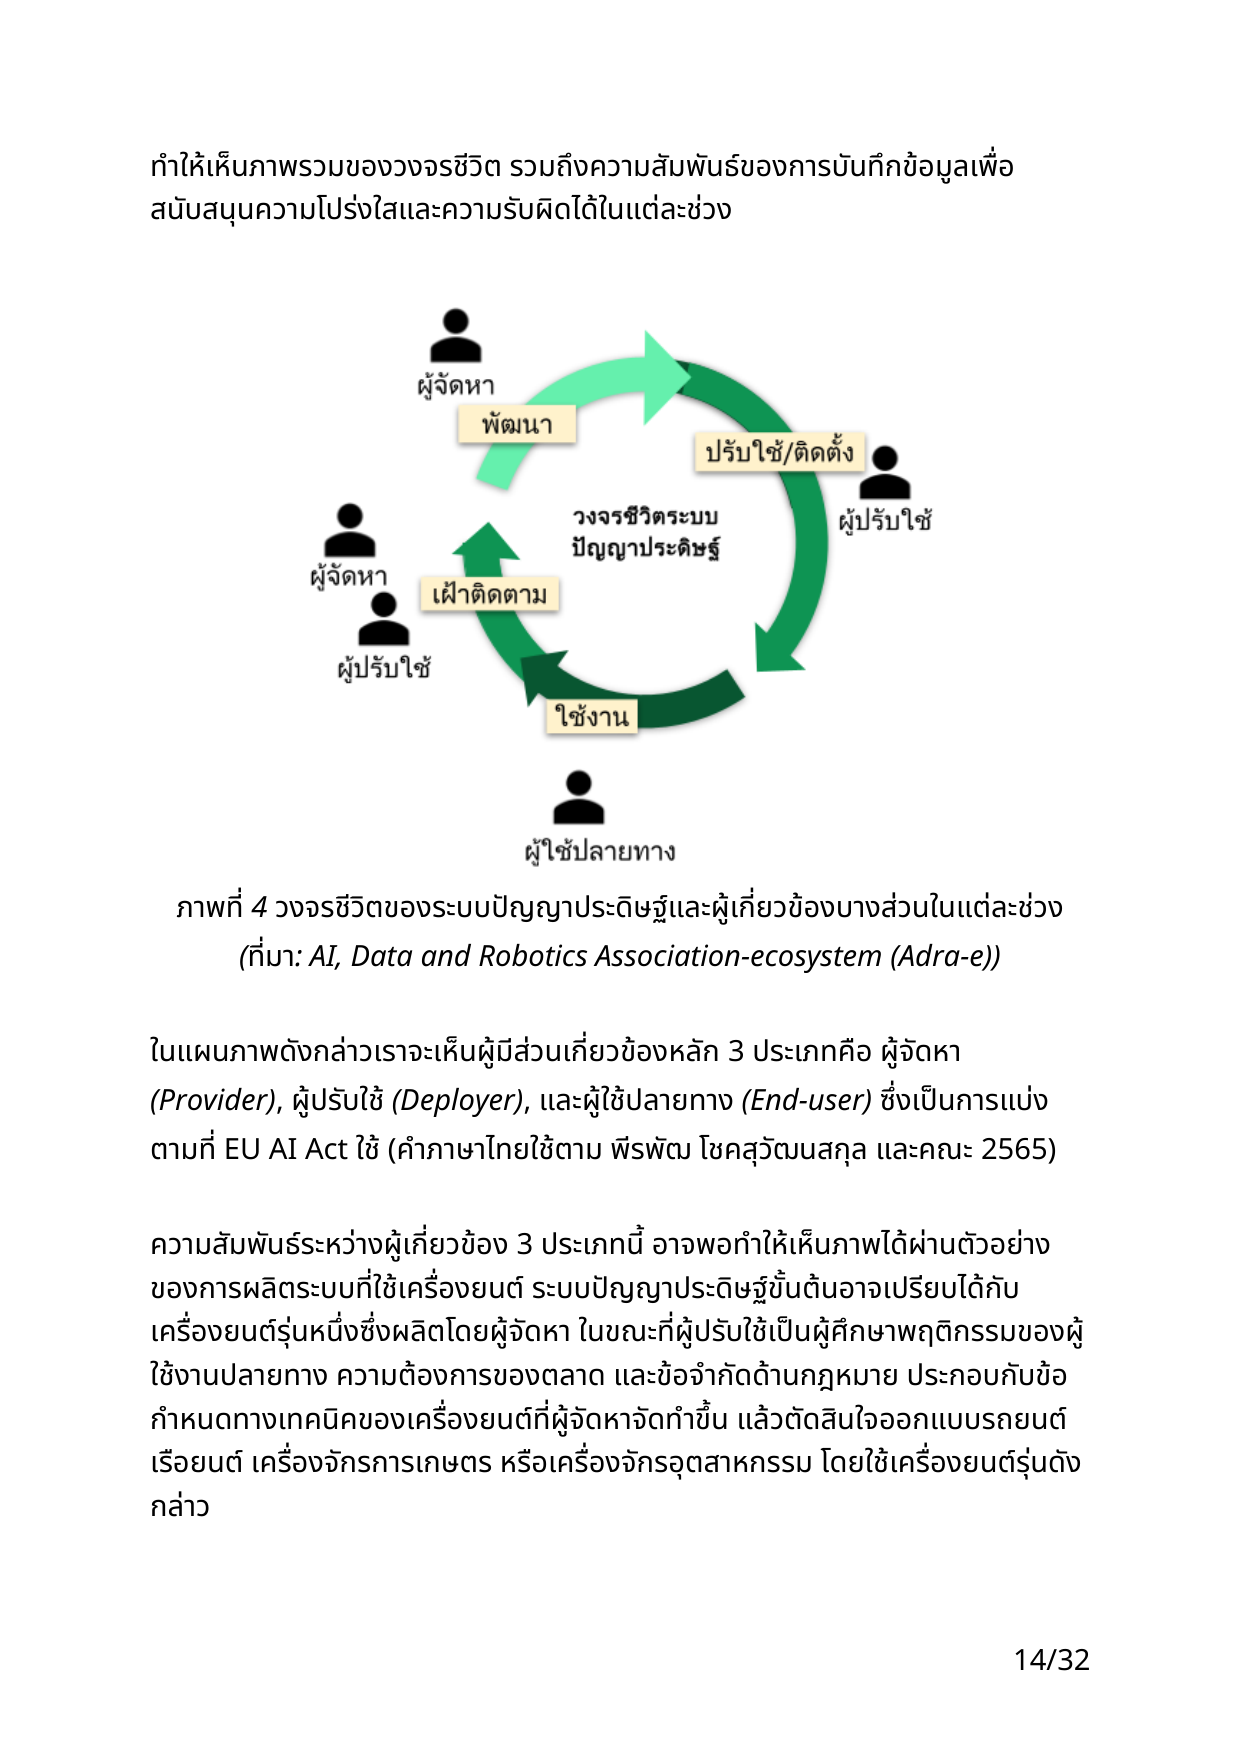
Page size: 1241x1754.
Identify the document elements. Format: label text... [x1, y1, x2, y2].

text ภาพที่ 4 วงจรชีวิตของระบบปัญญาประดิษฐ์และผู้เกี่ยวข้องบางส่วนในแต่ละช่วง (ที่มา: AI, Data and Robotics Association-ecosystem (Adra-e)) [150, 886, 1090, 978]
text ความสัมพันธ์ระหว่างผู้เกี่ยวข้อง 3 ประเภทนี้ อาจพอทำให้เห็นภาพได้ผ่านตัวอย่างของการผลิตระบบที่ใช้เครื่องยนต์ ระบบปัญญาประดิษฐ์ขั้นต้นอาจเปรียบได้กับเครื่องยนต์รุ่นหนึ่งซึ่งผลิตโดยผู้จัดหา ในขณะที่ผู้ปรับใช้เป็นผู้ศึกษาพฤติกรรมของผู้ใช้งานปลายทาง ความต้องการของตลาด และข้อจำกัดด้านกฎหมาย ประกอบกับข้อกำหนดทางเทคนิคของเครื่องยนต์ที่ผู้จัดหาจัดทำขึ้น แล้วตัดสินใจออกแบบรถยนต์ เรือยนต์ เครื่องจักรการเกษตร หรือเครื่องจักรอุตสาหกรรม โดยใช้เครื่องยนต์รุ่นดังกล่าว [150, 1223, 1090, 1528]
text ในแผนภาพดังกล่าวเราจะเห็นผู้มีส่วนเกี่ยวข้องหลัก 3 ประเภทคือ ผู้จัดหา (Provider), ผู้ปรับใช้ (Deployer), และผู้ใช้ปลายทาง (End-user) ซึ่งเป็นการแบ่งตามที่ EU AI Act ใช้ (คำภาษาไทยใช้ตาม พีรพัฒ โชคสุวัฒนสกุล และคณะ 2565) [150, 1030, 1090, 1171]
picture [281, 282, 959, 881]
text ทำให้เห็นภาพรวมของวงจรชีวิต รวมถึงความสัมพันธ์ของการบันทึกข้อมูลเพื่อสนับสนุนความโปร่งใสและความรับผิดได้ในแต่ละช่วง [150, 150, 1090, 232]
